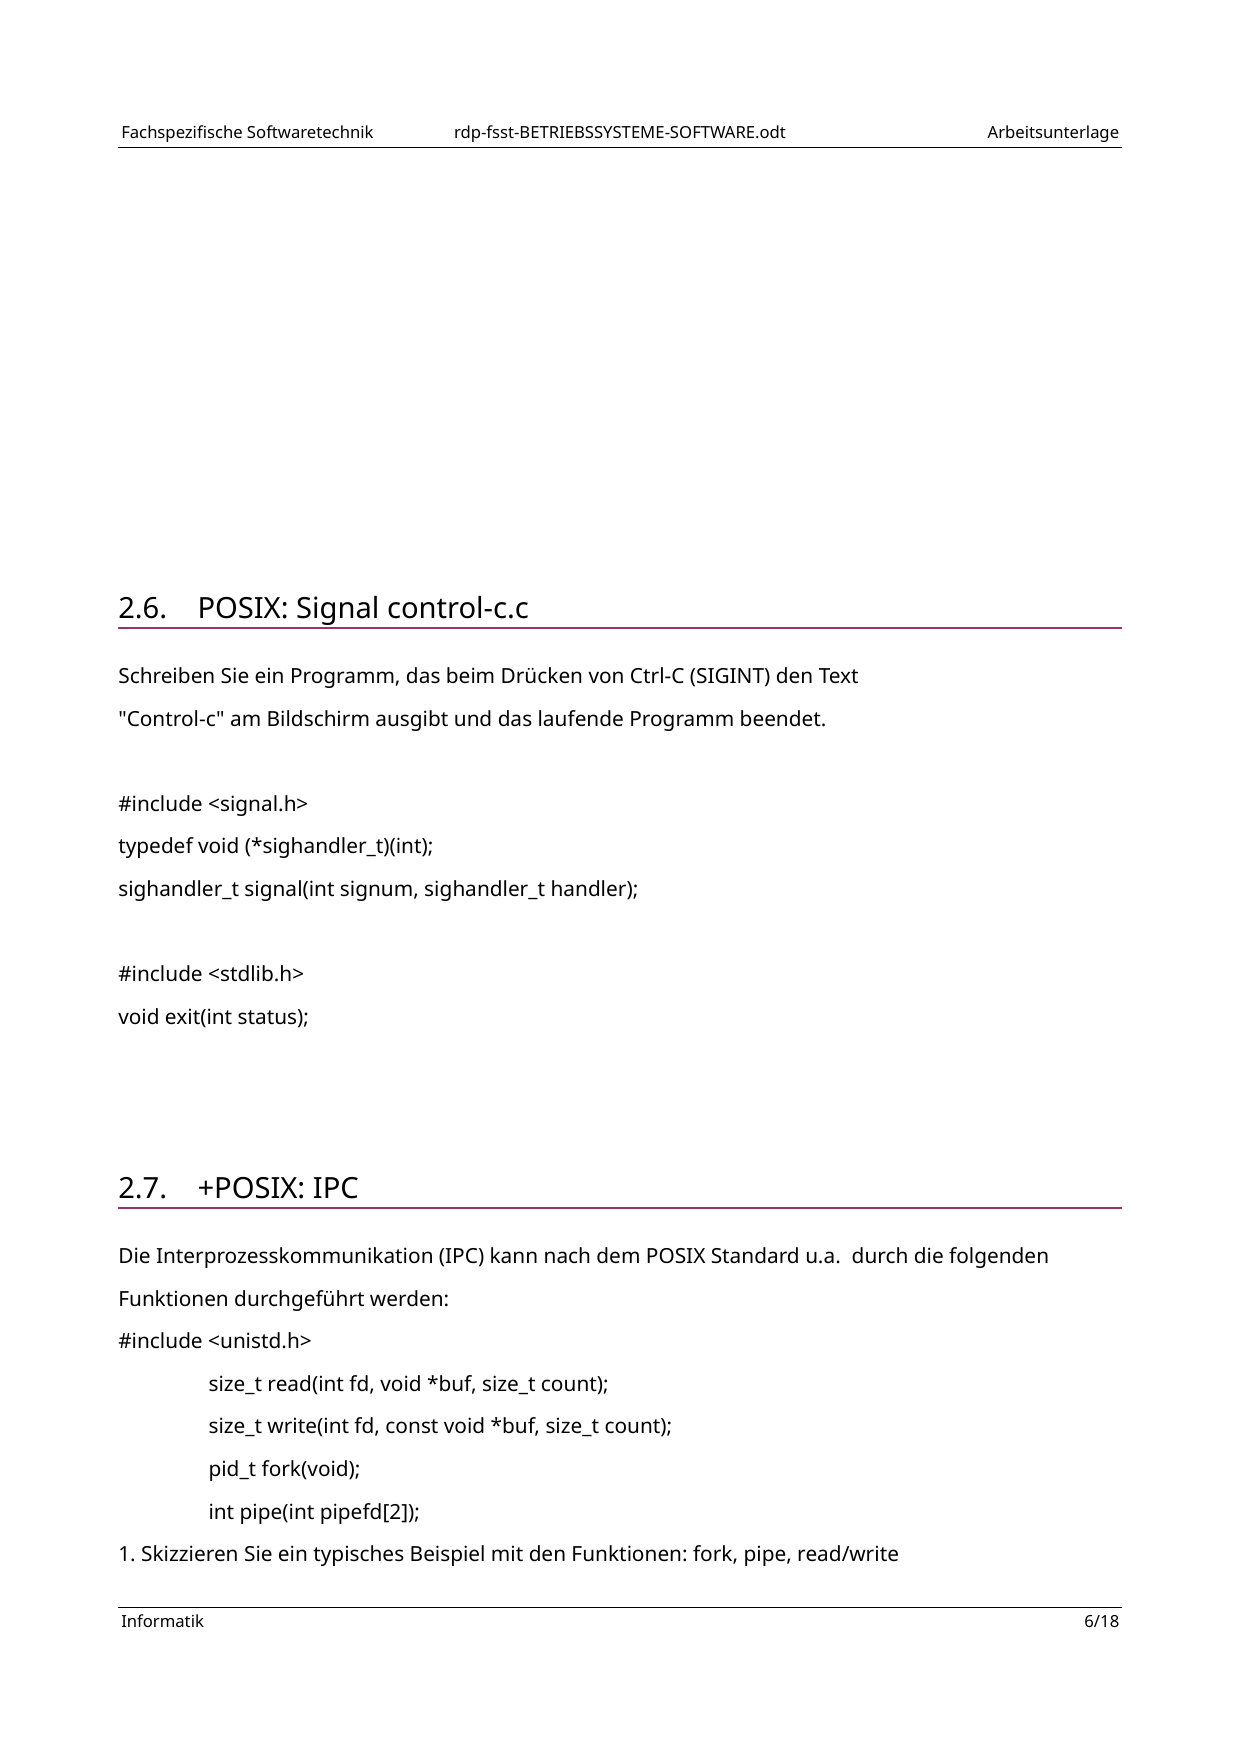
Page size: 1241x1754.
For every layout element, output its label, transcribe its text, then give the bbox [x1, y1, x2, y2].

text Die Interprozesskommunikation (IPC) kann nach dem POSIX Standard u.a. durch die folgenden Funktionen durchgeführt werden: [118, 1241, 1122, 1312]
text sighandler_t signal(int signum, sighandler_t handler); [118, 874, 1122, 902]
subtitle POSIX: Signal control-c.c [118, 587, 1122, 627]
text size_t write(int fd, const void *buf, size_t count); [118, 1412, 1122, 1440]
text size_t read(int fd, void *buf, size_t count); [118, 1369, 1122, 1397]
text #include <signal.h> [118, 789, 1122, 817]
subtitle +POSIX: IPC [118, 1167, 1122, 1207]
text "Control-c" am Bildschirm ausgibt und das laufende Programm beendet. [118, 704, 1122, 732]
text #include <unistd.h> [118, 1326, 1122, 1355]
text pid_t fork(void); [118, 1454, 1122, 1483]
text Schreiben Sie ein Programm, das beim Drücken von Ctrl-C (SIGINT) den Text [118, 661, 1122, 689]
text void exit(int status); [118, 1002, 1122, 1030]
text int pipe(int pipefd[2]); [118, 1497, 1122, 1525]
text 1. Skizzieren Sie ein typisches Beispiel mit den Funktionen: fork, pipe, read/write [118, 1539, 1122, 1568]
text #include <stdlib.h> [118, 959, 1122, 988]
text typedef void (*sighandler_t)(int); [118, 831, 1122, 860]
